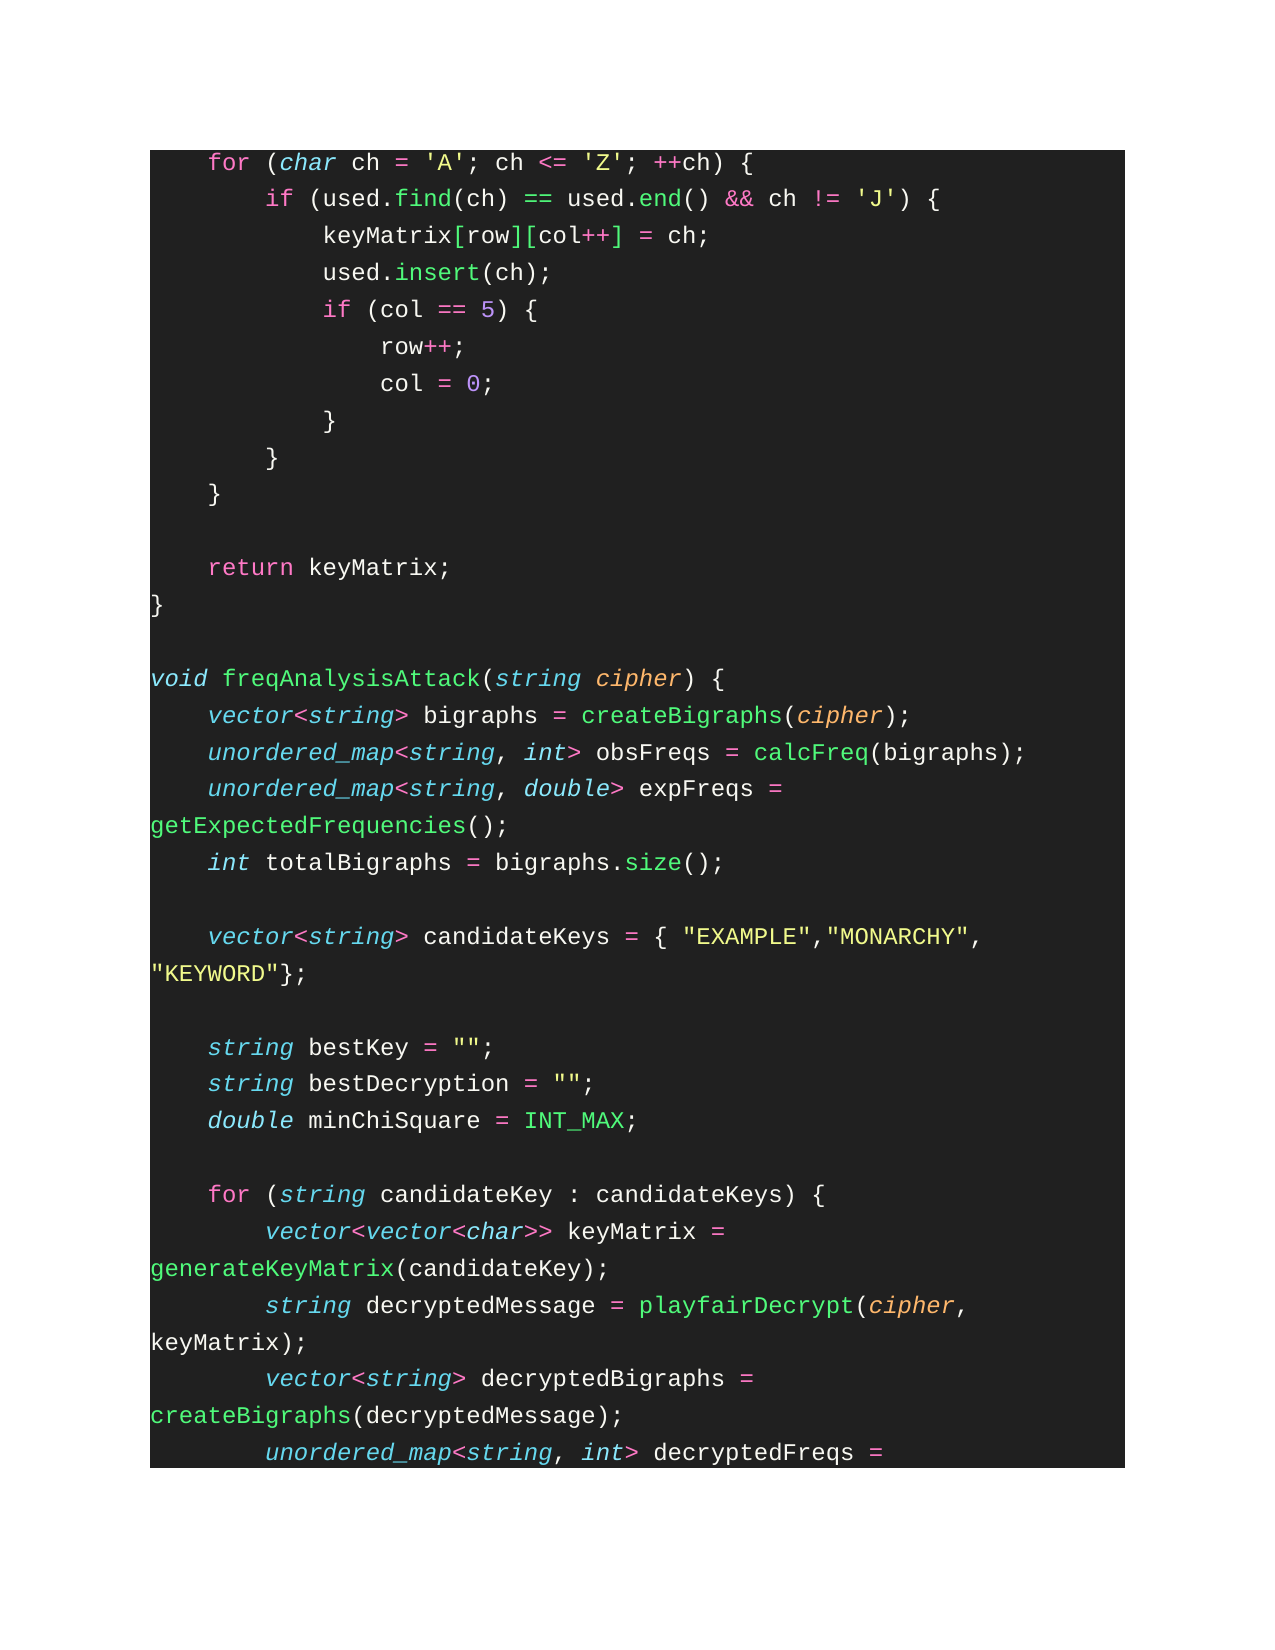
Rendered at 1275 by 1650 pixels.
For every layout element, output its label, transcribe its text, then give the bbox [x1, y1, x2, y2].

text for (char ch = 'A'; ch <= 'Z'; ++ch) { [150, 150, 1125, 177]
text unordered_map<string, double> expFreqs = getExpectedFrequencies(); [150, 777, 1125, 841]
text vector<string> candidateKeys = { "EXAMPLE","MONARCHY", "KEYWORD"}; [150, 924, 1125, 988]
text unordered_map<string, int> obsFreqs = calcFreq(bigraphs); [150, 740, 1125, 767]
text vector<vector<char>> keyMatrix = generateKeyMatrix(candidateKey); [150, 1219, 1125, 1283]
text void freqAnalysisAttack(string cipher) { [150, 666, 1125, 693]
text string decryptedMessage = playfairDecrypt(cipher, keyMatrix); [150, 1293, 1125, 1357]
text vector<string> bigraphs = createBigraphs(cipher); [150, 703, 1125, 730]
text int totalBigraphs = bigraphs.size(); [150, 851, 1125, 878]
text string bestDecryption = ""; [150, 1072, 1125, 1099]
text return keyMatrix; [150, 556, 1125, 583]
text } [150, 408, 1125, 435]
text } [150, 445, 1125, 472]
text used.insert(ch); [150, 261, 1125, 288]
text double minChiSquare = INT_MAX; [150, 1109, 1125, 1136]
text keyMatrix[row][col++] = ch; [150, 224, 1125, 251]
text for (string candidateKey : candidateKeys) { [150, 1182, 1125, 1210]
text unordered_map<string, int> decryptedFreqs = [150, 1441, 1125, 1468]
text } [150, 482, 1125, 509]
text string bestKey = ""; [150, 1035, 1125, 1062]
text if (col == 5) { [150, 297, 1125, 325]
text col = 0; [150, 371, 1125, 398]
text row++; [150, 334, 1125, 362]
text } [150, 592, 1125, 620]
text if (used.find(ch) == used.end() && ch != 'J') { [150, 187, 1125, 214]
text vector<string> decryptedBigraphs = createBigraphs(decryptedMessage); [150, 1367, 1125, 1431]
